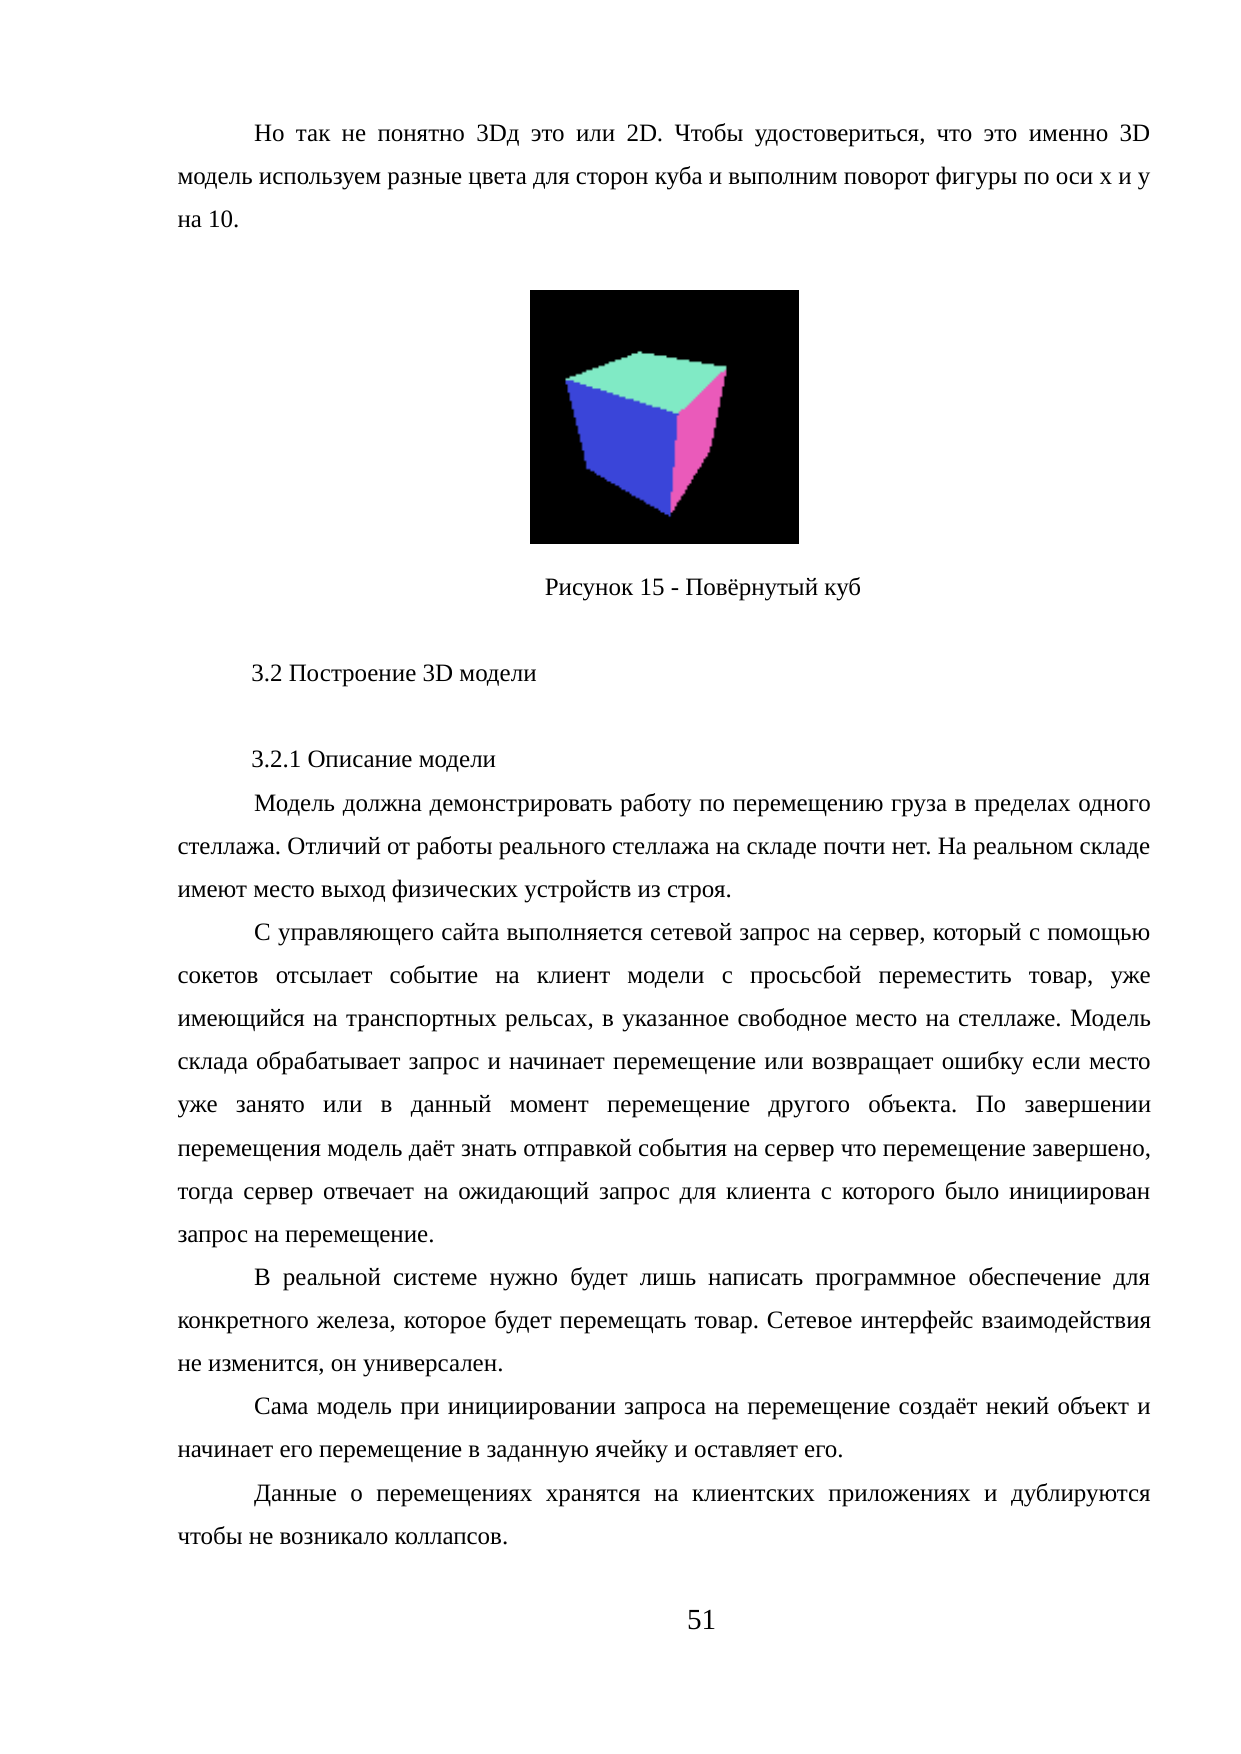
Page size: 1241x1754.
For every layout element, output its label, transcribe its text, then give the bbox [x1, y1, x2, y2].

text В реальной системе нужно будет лишь написать программное обеспечение для конкретного железа, которое будет перемещать товар. Сетевое интерфейс взаимодействия не изменится, он универсален. [177, 1262, 1152, 1377]
text Сама модель при инициировании запроса на перемещение создаёт некий объект и начинает его перемещение в заданную ячейку и оставляет его. [177, 1391, 1152, 1463]
text Модель должна демонстрировать работу по перемещению груза в пределах одного стеллажа. Отличий от работы реального стеллажа на складе почти нет. На реальном складе имеют место выход физических устройств из строя. [177, 788, 1152, 903]
text С управляющего сайта выполняется сетевой запрос на сервер, который с помощью сокетов отсылает событие на клиент модели с просьсбой переместить товар, уже имеющийся на транспортных рельсах, в указанное свободное место на стеллаже. Модель склада обрабатывает запрос и начинает перемещение или возвращает ошибку если место уже занято или в данный момент перемещение другого объекта. По завершении перемещения модель даёт знать отправкой события на сервер что перемещение завершено, тогда сервер отвечает на ожидающий запрос для клиента с которого было инициирован запрос на перемещение. [177, 917, 1152, 1248]
subtitle 3.2.1 Описание модели [177, 744, 1152, 773]
text Рисунок 15 - Повёрнутый куб [177, 291, 1152, 601]
picture [530, 290, 799, 544]
text Данные о перемещениях хранятся на клиентских приложениях и дублируются чтобы не возникало коллапсов. [177, 1478, 1152, 1549]
subtitle 3.2 Построение 3D модели [177, 658, 1152, 687]
text Но так не понятно 3Dд это или 2D. Чтобы удостовериться, что это именно 3D модель используем разные цвета для сторон куба и выполним поворот фигуры по оси x и y на 10. [177, 118, 1152, 233]
